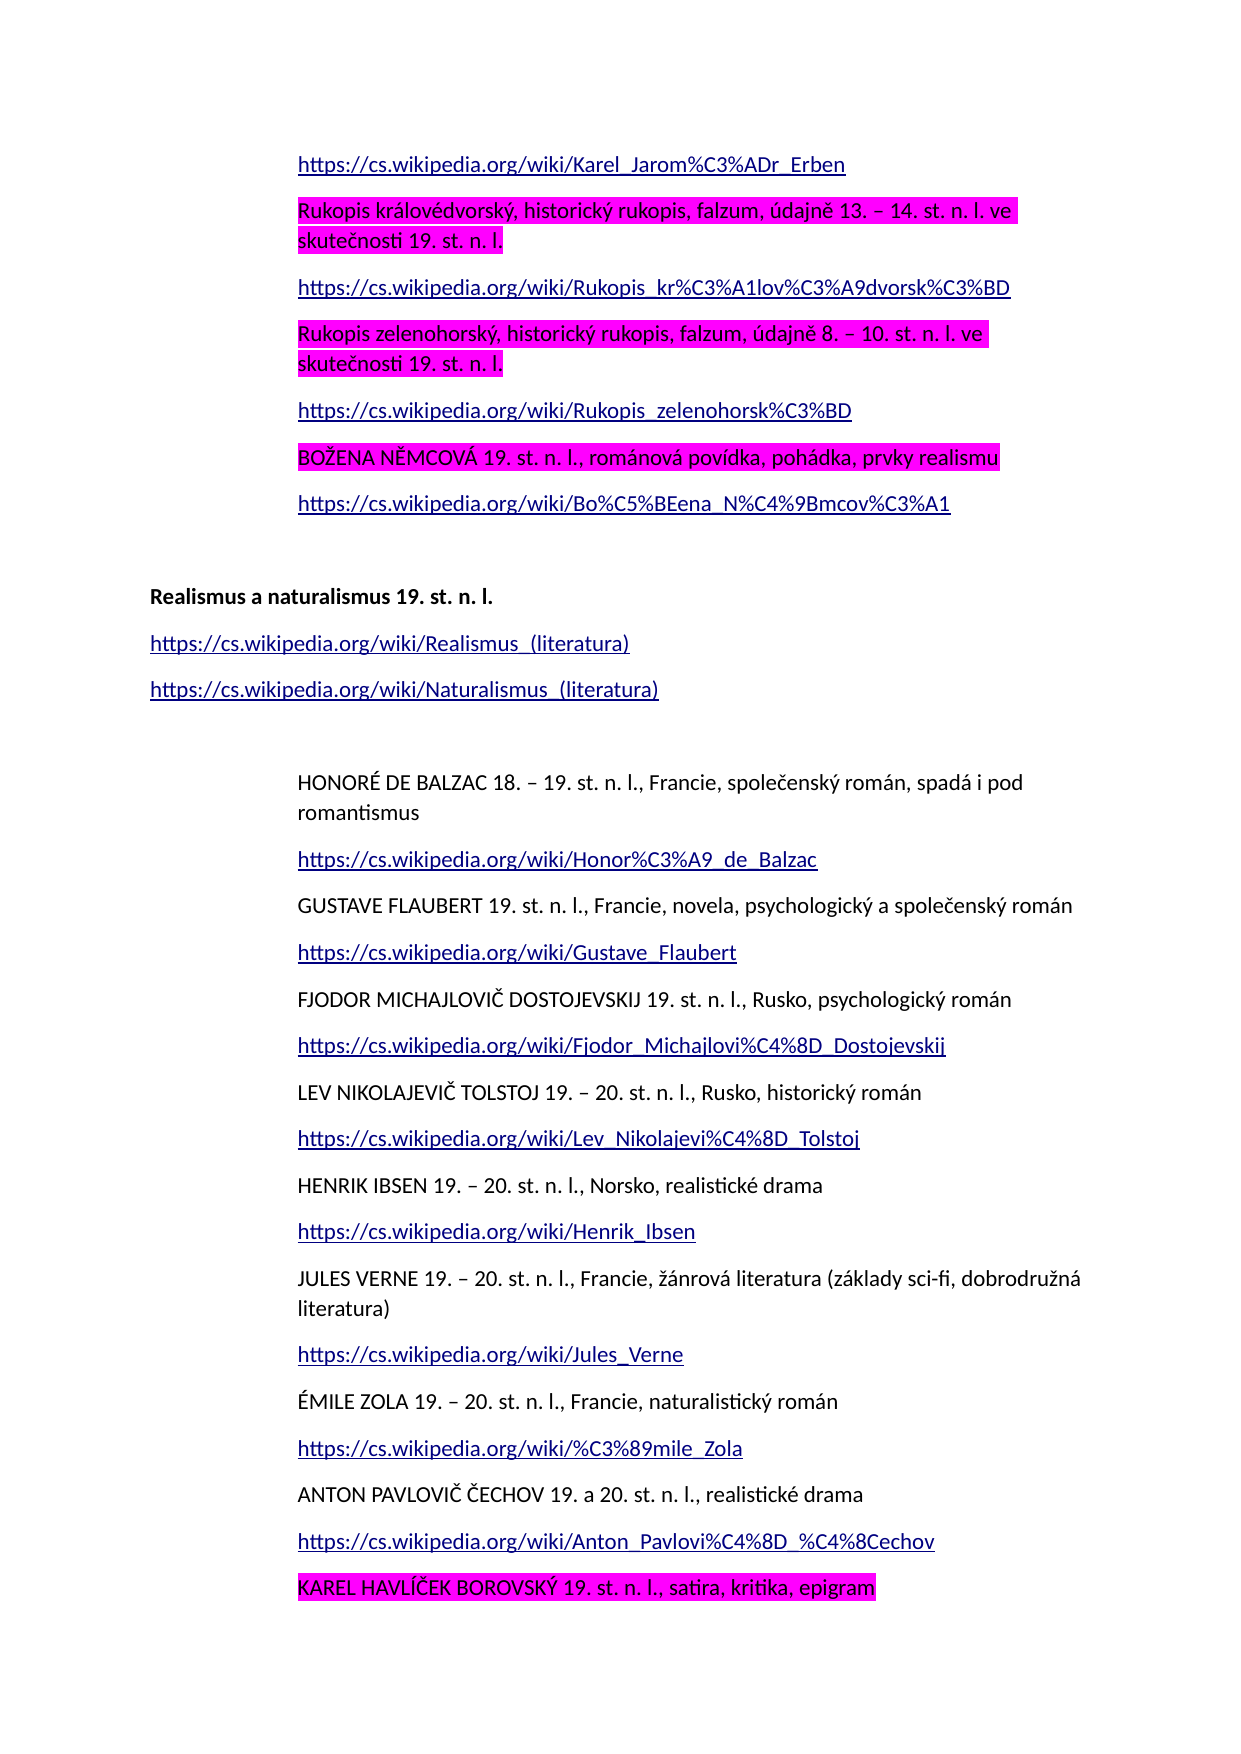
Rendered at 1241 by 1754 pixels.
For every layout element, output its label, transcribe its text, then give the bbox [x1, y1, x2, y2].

text FJODOR MICHAJLOVIČ DOSTOJEVSKIJ 19. st. n. l., Rusko, psychologický román [297, 985, 1090, 1013]
text ANTON PAVLOVIČ ČECHOV 19. a 20. st. n. l., realistické drama [297, 1480, 1090, 1508]
text https://cs.wikipedia.org/wiki/Realismus_(literatura) [150, 629, 1090, 657]
text https://cs.wikipedia.org/wiki/Anton_Pavlovi%C4%8D_%C4%8Cechov [297, 1527, 1090, 1555]
text https://cs.wikipedia.org/wiki/Honor%C3%A9_de_Balzac [297, 845, 1090, 873]
text JULES VERNE 19. – 20. st. n. l., Francie, žánrová literatura (základy sci-fi, dobrodružná literatura) [297, 1264, 1090, 1322]
text Rukopis královédvorský, historický rukopis, falzum, údajně 13. – 14. st. n. l. ve skutečnosti 19. st. n. l. [297, 197, 1090, 254]
text https://cs.wikipedia.org/wiki/%C3%89mile_Zola [297, 1434, 1090, 1462]
text https://cs.wikipedia.org/wiki/Naturalismus_(literatura) [150, 675, 1090, 703]
text https://cs.wikipedia.org/wiki/Gustave_Flaubert [297, 938, 1090, 966]
text HENRIK IBSEN 19. – 20. st. n. l., Norsko, realistické drama [297, 1171, 1090, 1199]
text KAREL HAVLÍČEK BOROVSKÝ 19. st. n. l., satira, kritika, epigram [297, 1573, 1090, 1601]
text Realismus a naturalismus 19. st. n. l. [150, 582, 1090, 610]
text Rukopis zelenohorský, historický rukopis, falzum, údajně 8. – 10. st. n. l. ve skutečnosti 19. st. n. l. [297, 319, 1090, 377]
text https://cs.wikipedia.org/wiki/Rukopis_kr%C3%A1lov%C3%A9dvorsk%C3%BD [297, 273, 1090, 301]
text BOŽENA NĚMCOVÁ 19. st. n. l., románová povídka, pohádka, prvky realismu [297, 443, 1090, 471]
text https://cs.wikipedia.org/wiki/Rukopis_zelenohorsk%C3%BD [297, 396, 1090, 424]
text https://cs.wikipedia.org/wiki/Fjodor_Michajlovi%C4%8D_Dostojevskij [297, 1031, 1090, 1059]
text https://cs.wikipedia.org/wiki/Lev_Nikolajevi%C4%8D_Tolstoj [297, 1124, 1090, 1152]
text https://cs.wikipedia.org/wiki/Jules_Verne [297, 1341, 1090, 1368]
text https://cs.wikipedia.org/wiki/Bo%C5%BEena_N%C4%9Bmcov%C3%A1 [297, 489, 1090, 517]
text GUSTAVE FLAUBERT 19. st. n. l., Francie, novela, psychologický a společenský román [297, 892, 1090, 919]
text https://cs.wikipedia.org/wiki/Henrik_Ibsen [297, 1217, 1090, 1246]
text ÉMILE ZOLA 19. – 20. st. n. l., Francie, naturalistický román [297, 1387, 1090, 1415]
text LEV NIKOLAJEVIČ TOLSTOJ 19. – 20. st. n. l., Rusko, historický román [297, 1078, 1090, 1106]
text https://cs.wikipedia.org/wiki/Karel_Jarom%C3%ADr_Erben [297, 150, 1090, 178]
text HONORÉ DE BALZAC 18. – 19. st. n. l., Francie, společenský román, spadá i pod romantismus [297, 768, 1090, 826]
